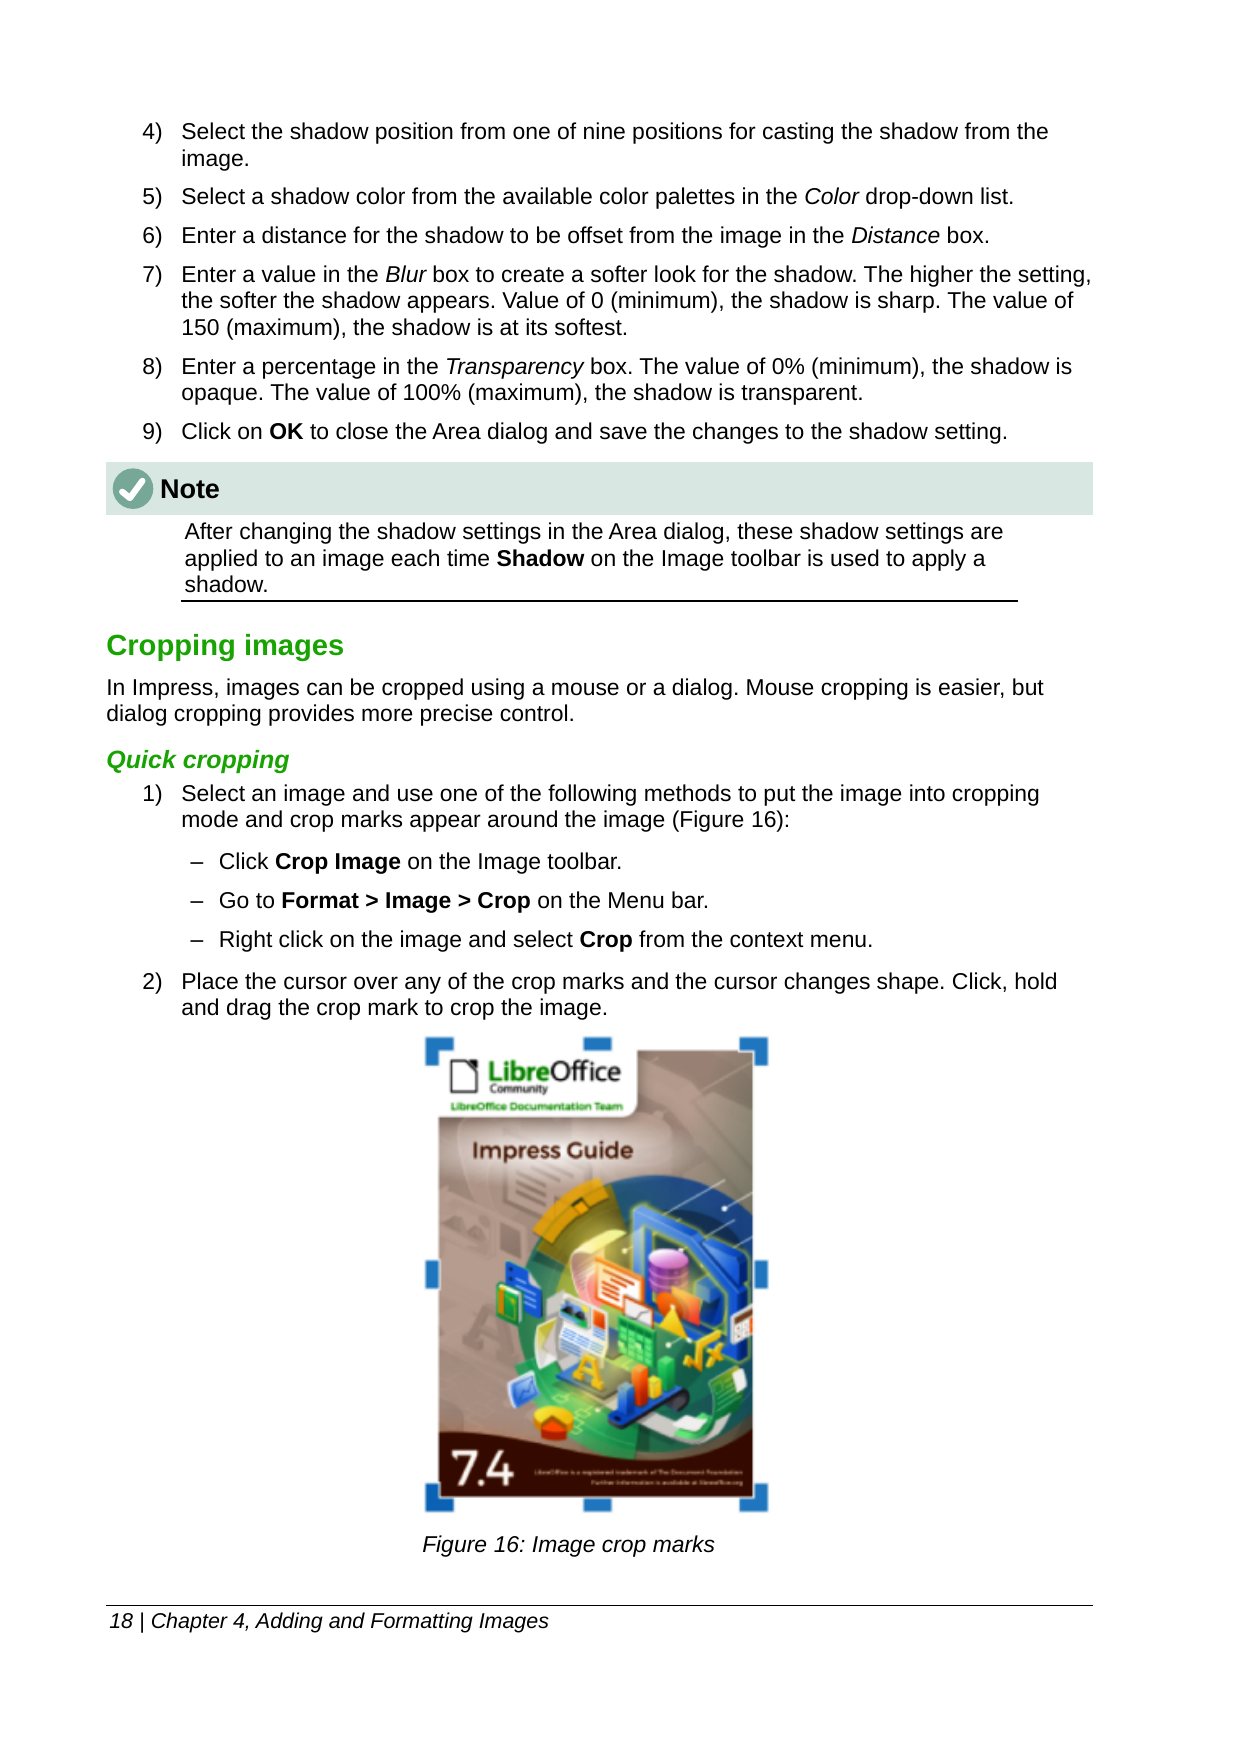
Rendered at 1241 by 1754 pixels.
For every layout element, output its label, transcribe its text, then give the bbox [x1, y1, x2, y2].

subtitle Note [106, 462, 1093, 515]
list Enter a distance for the shadow to be offset from the image in the Distance box. [162, 222, 1093, 248]
list Select a shadow color from the available color palettes in the Color drop-down list. [162, 183, 1093, 210]
text Figure 16: Image crop marks [422, 1531, 777, 1557]
list Right click on the image and select Crop from the context menu. [187, 923, 1093, 955]
text After changing the shadow settings in the Area dialog, these shadow settings are applied to an image each time Shadow on the Image toolbar is used to apply a shadow. [181, 515, 1018, 600]
list Select the shadow position from one of nine positions for casting the shadow from the image. [162, 118, 1093, 171]
list Click on OK to close the Area dialog and save the changes to the shadow setting. [162, 418, 1093, 444]
list Go to Format > Image > Crop on the Menu bar. [187, 884, 1093, 913]
list Select an image and use one of the following methods to put the image into cropping mode and crop marks appear around the image (Figure 16): [162, 780, 1093, 833]
text In Impress, images can be cropped using a mouse or a dialog. Mouse cropping is easier, but dialog cropping provides more precise control. [106, 673, 1093, 726]
subtitle Cropping images [106, 627, 1093, 661]
list Enter a value in the Blur box to create a softer look for the shadow. The higher the setting, the softer the shadow appears. Value of 0 (minimum), the shadow is sharp. The value of 150 (maximum), the shadow is at its softest. [162, 261, 1093, 340]
subtitle Quick cropping [106, 745, 1093, 774]
list Click Crop Image on the Image toolbar. [187, 845, 1093, 874]
list Place the cursor over any of the crop marks and the cursor changes shape. Click, hold and drag the crop mark to crop the image. [162, 968, 1093, 1020]
list Enter a percentage in the Transparency box. The value of 0% (minimum), the shadow is opaque. The value of 100% (maximum), the shadow is transparent. [162, 353, 1093, 405]
picture [422, 1032, 777, 1519]
